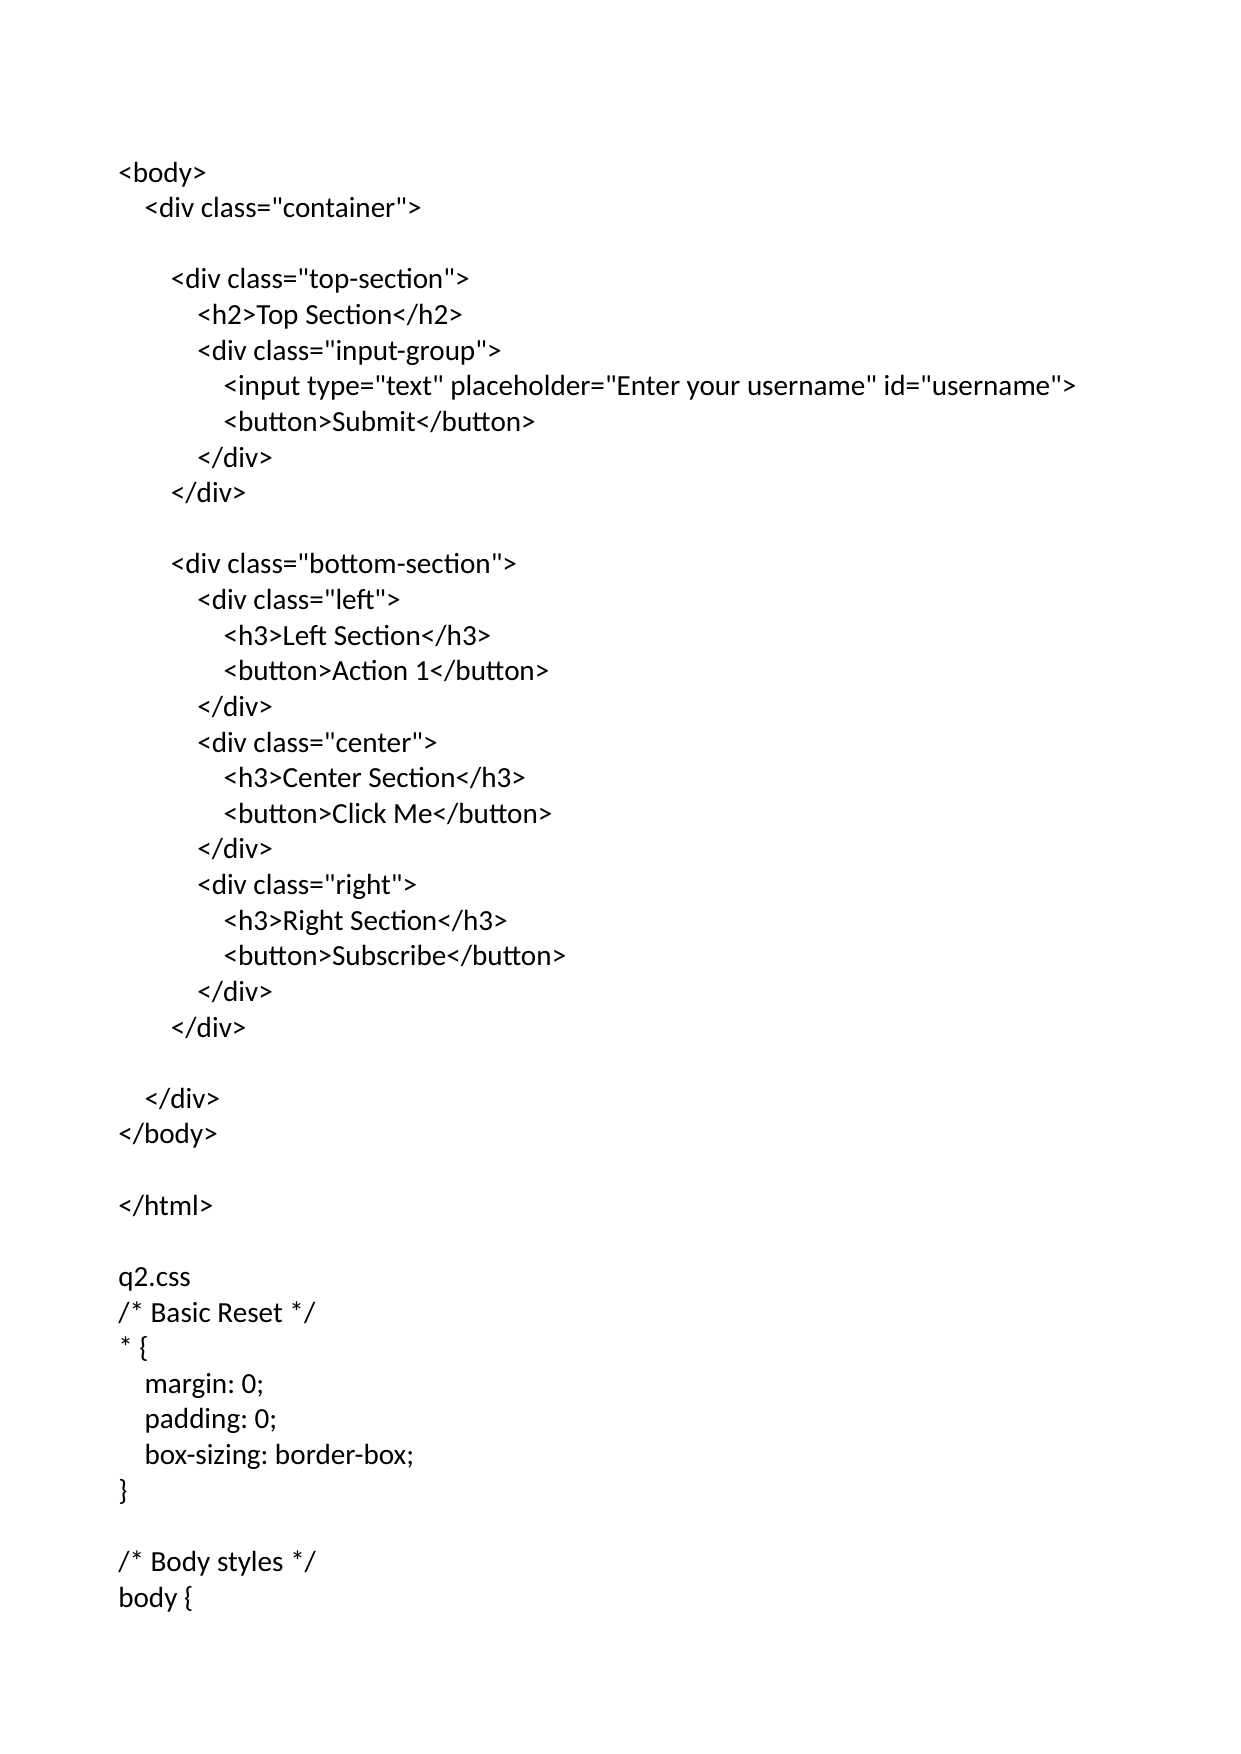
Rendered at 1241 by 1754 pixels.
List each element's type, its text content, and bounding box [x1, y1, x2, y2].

text </div> [118, 439, 1122, 474]
text margin: 0; [118, 1365, 1122, 1401]
text <input type="text" placeholder="Enter your username" id="username"> [118, 367, 1122, 403]
text * { [118, 1329, 1122, 1365]
text <h3>Right Section</h3> [118, 902, 1122, 937]
text <h2>Top Section</h2> [118, 296, 1122, 332]
text <button>Action 1</button> [118, 652, 1122, 688]
text <button>Subscribe</button> [118, 937, 1122, 973]
text q2.css [118, 1258, 1122, 1294]
text </div> [118, 1080, 1122, 1116]
text <div class="right"> [118, 866, 1122, 902]
text <body> [118, 154, 1122, 189]
text <div class="top-section"> [118, 261, 1122, 296]
text <div class="container"> [118, 189, 1122, 225]
text </div> [118, 688, 1122, 724]
text <div class="center"> [118, 724, 1122, 759]
text </div> [118, 1009, 1122, 1044]
text </div> [118, 973, 1122, 1009]
text /* Body styles */ [118, 1543, 1122, 1579]
text <button>Click Me</button> [118, 795, 1122, 831]
text </div> [118, 474, 1122, 510]
text </div> [118, 831, 1122, 866]
text <div class="bottom-section"> [118, 546, 1122, 581]
text <h3>Center Section</h3> [118, 759, 1122, 795]
text body { [118, 1579, 1122, 1614]
text } [118, 1472, 1122, 1507]
text <button>Submit</button> [118, 403, 1122, 439]
text /* Basic Reset */ [118, 1294, 1122, 1329]
text <div class="left"> [118, 581, 1122, 617]
text <h3>Left Section</h3> [118, 617, 1122, 652]
text <div class="input-group"> [118, 332, 1122, 367]
text box-sizing: border-box; [118, 1436, 1122, 1472]
text </body> [118, 1116, 1122, 1151]
text padding: 0; [118, 1401, 1122, 1436]
text </html> [118, 1187, 1122, 1222]
